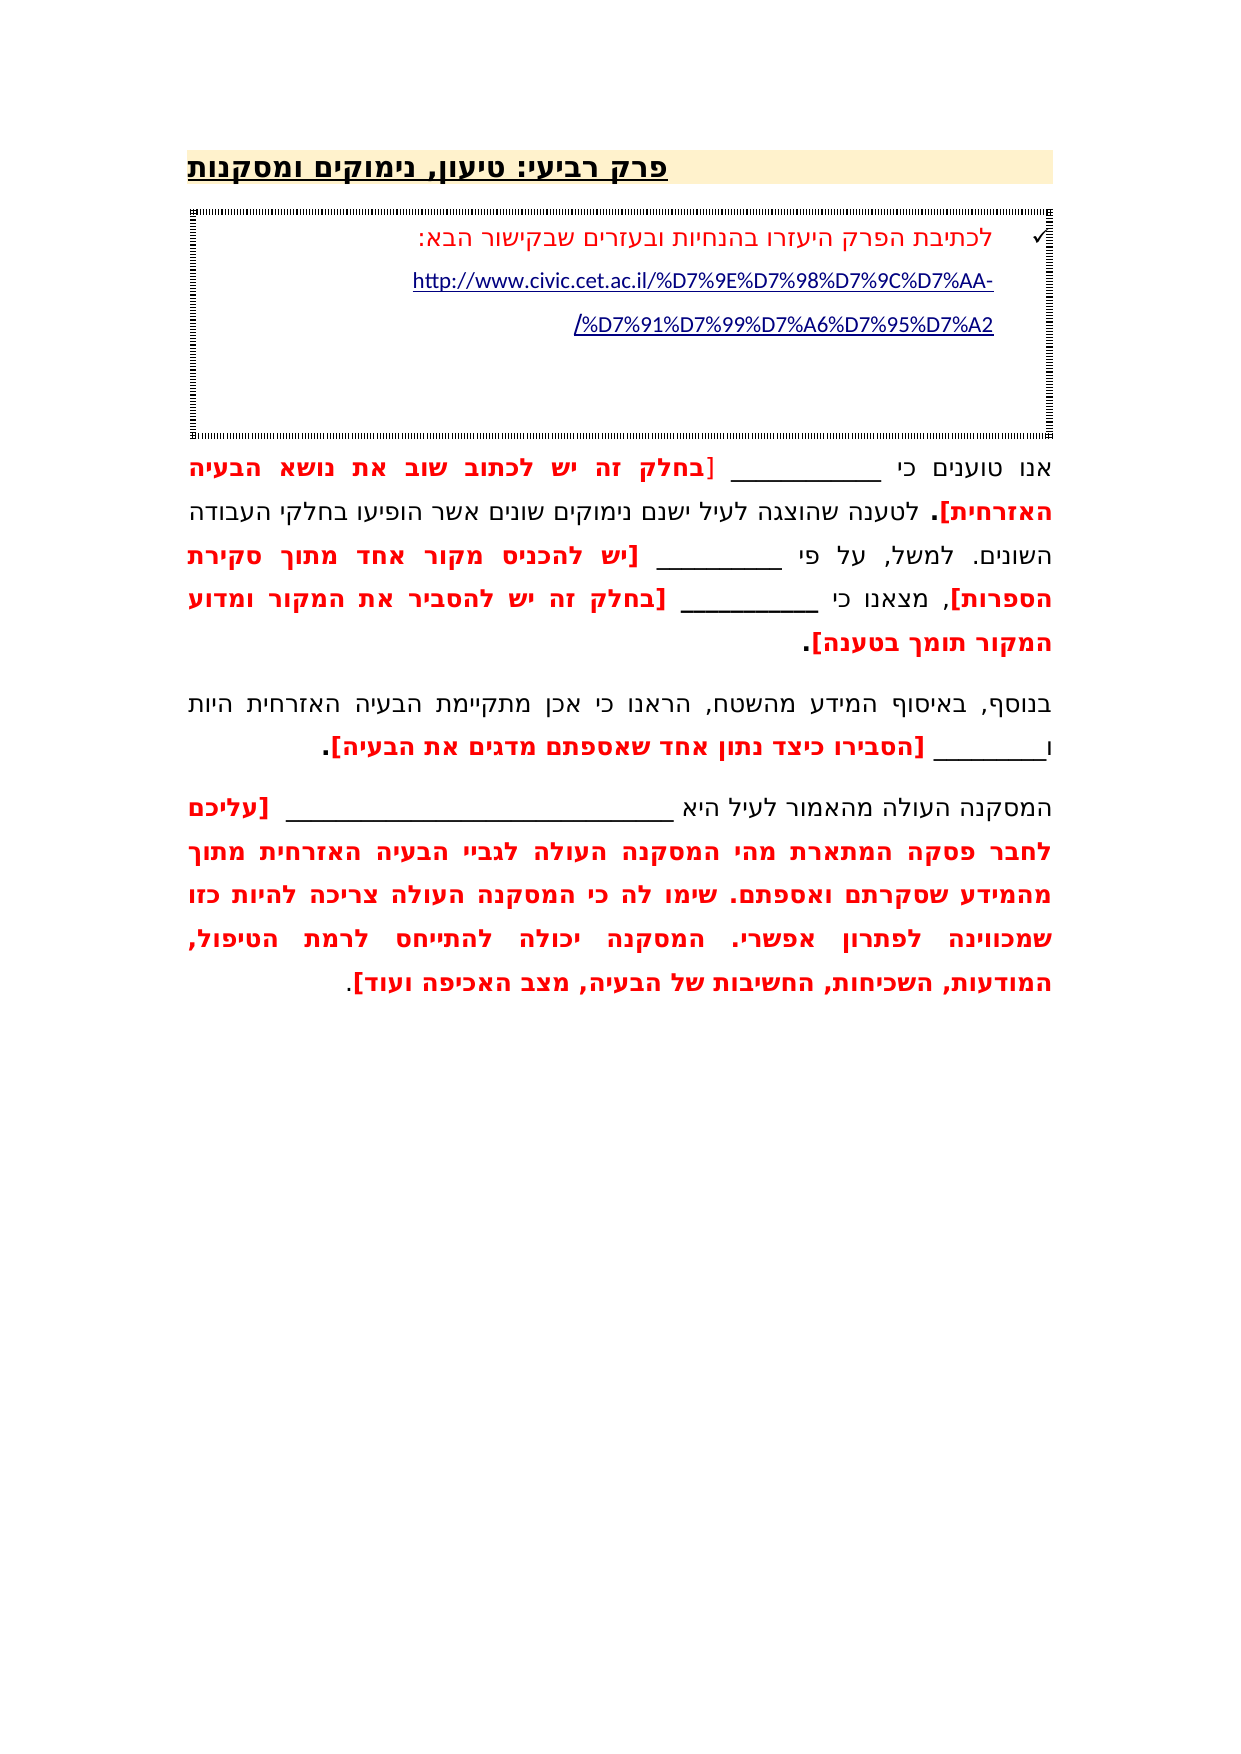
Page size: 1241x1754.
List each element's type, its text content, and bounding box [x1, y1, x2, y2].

subtitle פרק רביעי: טיעון, נימוקים ומסקנות [187, 150, 1053, 184]
text אנו טוענים כי ____________ [בחלק זה יש לכתוב שוב את נושא הבעיה האזרחית]. לטענה שהוצגה לעיל ישנם נימוקים שונים אשר הופיעו בחלקי העבודה השונים. למשל, על פי __________ [יש להכניס מקור אחד מתוך סקירת הספרות], מצאנו כי ___________ [בחלק זה יש להסביר את המקור ומדוע המקור תומך בטענה]. [187, 453, 1053, 657]
text בנוסף, באיסוף המידע מהשטח, הראנו כי אכן מתקיימת הבעיה האזרחית היות ו_________ [הסבירו כיצד נתון אחד שאספתם מדגים את הבעיה]. [187, 689, 1053, 762]
list http://www.civic.cet.ac.il/%D7%9E%D7%98%D7%9C%D7%AA-%D7%91%D7%99%D7%A6%D7%95%D7%A2/ [211, 266, 994, 338]
text המסקנה העולה מהאמור לעיל היא _______________________________ [עליכם לחבר פסקה המתארת מהי המסקנה העולה לגביי הבעיה האזרחית מתוך מהמידע שסקרתם ואספתם. שימו לה כי המסקנה העולה צריכה להיות כזו שמכווינה לפתרון אפשרי. המסקנה יכולה להתייחס לרמת הטיפול, המודעות, השכיחות, החשיבות של הבעיה, מצב האכיפה ועוד]. [187, 793, 1053, 997]
list לכתיבת הפרק היעזרו בהנחיות ובעזרים שבקישור הבא: [211, 223, 1031, 252]
